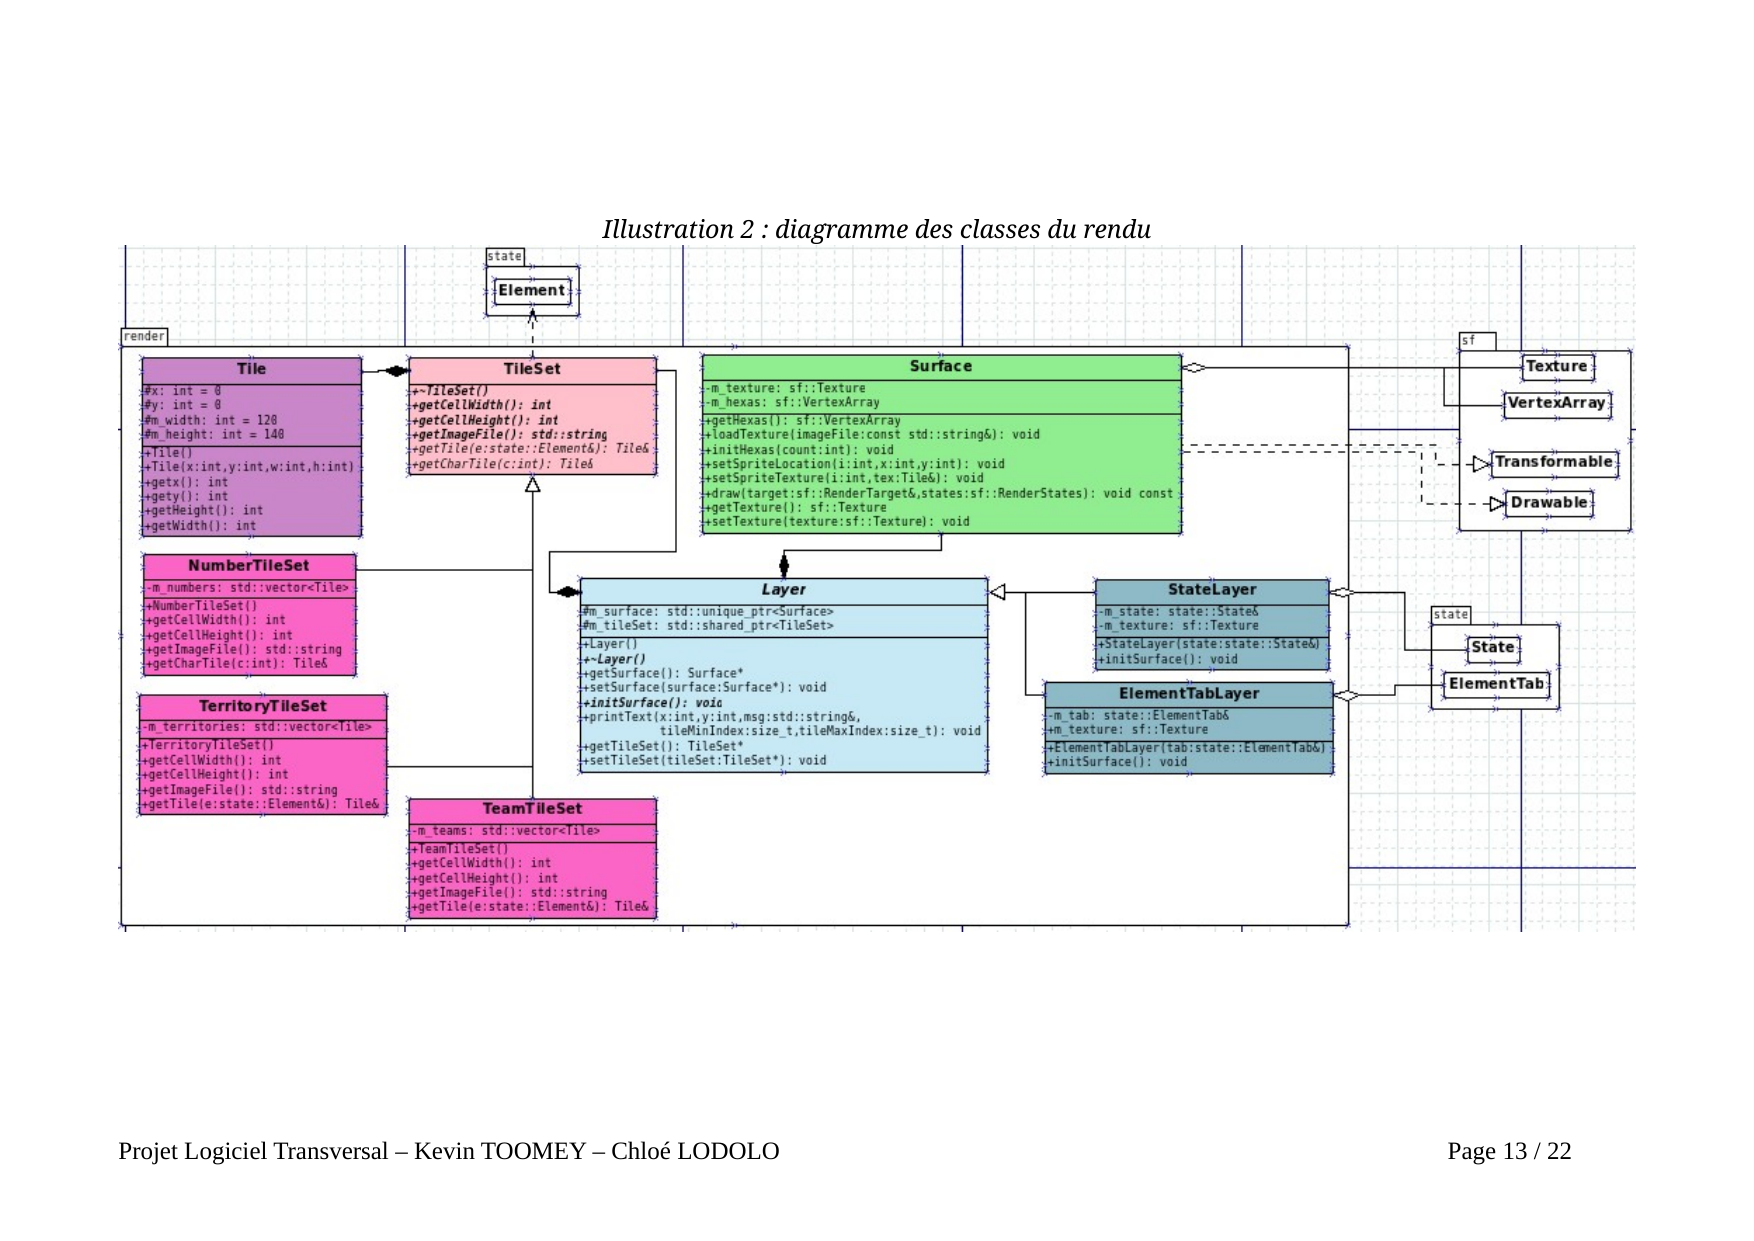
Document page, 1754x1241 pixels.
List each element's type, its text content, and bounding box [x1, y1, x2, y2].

picture [118, 245, 1636, 932]
text Illustration 2 : diagramme des classes du rendu [118, 211, 1636, 245]
